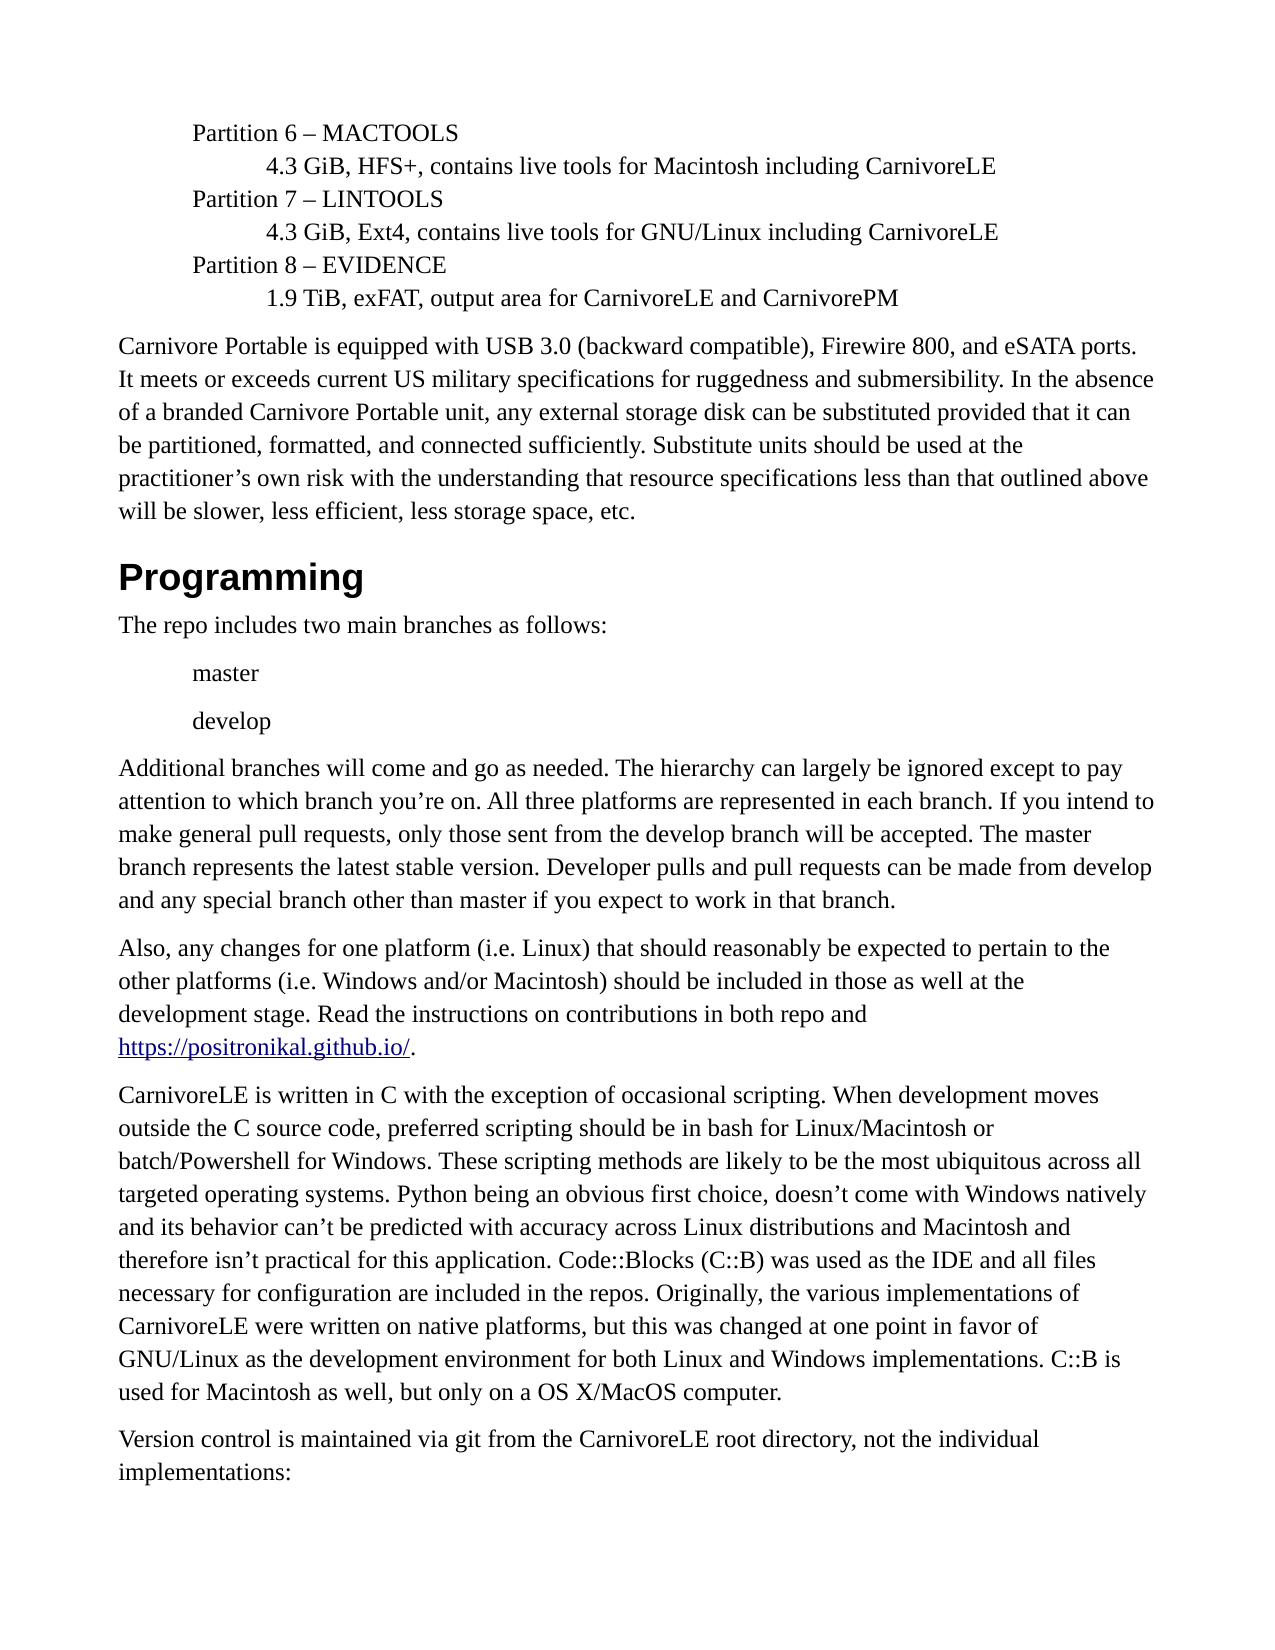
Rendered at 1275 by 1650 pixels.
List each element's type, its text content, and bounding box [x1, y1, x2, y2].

text 4.3 GiB, Ext4, contains live tools for GNU/Linux including CarnivoreLE [266, 217, 1157, 246]
text CarnivoreLE is written in C with the exception of occasional scripting. When development moves outside the C source code, preferred scripting should be in bash for Linux/Macintosh or batch/Powershell for Windows. These scripting methods are likely to be the most ubiquitous across all targeted operating systems. Python being an obvious first choice, doesn’t come with Windows natively and its behavior can’t be predicted with accuracy across Linux distributions and Macintosh and therefore isn’t practical for this application. Code::Blocks (C::B) was used as the IDE and all files necessary for configuration are included in the repos. Originally, the various implementations of CarnivoreLE were written on native platforms, but this was changed at one point in favor of GNU/Linux as the development environment for both Linux and Windows implementations. C::B is used for Macintosh as well, but only on a OS X/MacOS computer. [118, 1080, 1157, 1406]
text Partition 7 – LINTOOLS [192, 184, 1157, 213]
subtitle Programming [118, 554, 1157, 598]
text develop [118, 706, 1157, 734]
text Version control is maintained via git from the CarnivoreLE root directory, not the individual implementations: [118, 1424, 1157, 1486]
text Additional branches will come and go as needed. The hierarchy can largely be ignored except to pay attention to which branch you’re on. All three platforms are represented in each branch. If you intend to make general pull requests, only those sent from the develop branch will be accepted. The master branch represents the latest stable version. Developer pulls and pull requests can be made from develop and any special branch other than master if you expect to work in that branch. [118, 753, 1157, 914]
text 4.3 GiB, HFS+, contains live tools for Macintosh including CarnivoreLE [266, 151, 1157, 180]
text Partition 6 – MACTOOLS [192, 118, 1157, 147]
text Also, any changes for one platform (i.e. Linux) that should reasonably be expected to pertain to the other platforms (i.e. Windows and/or Macintosh) should be included in those as well at the development stage. Read the instructions on contributions in both repo and https://positronikal.github.io/. [118, 933, 1157, 1061]
text The repo includes two main branches as follows: [118, 611, 1157, 639]
text Partition 8 – EVIDENCE [192, 250, 1157, 279]
text 1.9 TiB, exFAT, output area for CarnivoreLE and CarnivorePM [266, 283, 1157, 312]
text Carnivore Portable is equipped with USB 3.0 (backward compatible), Firewire 800, and eSATA ports. It meets or exceeds current US military specifications for ruggedness and submersibility. In the absence of a branded Carnivore Portable unit, any external storage disk can be substituted provided that it can be partitioned, formatted, and connected sufficiently. Substitute units should be used at the practitioner’s own risk with the understanding that resource specifications less than that outlined above will be slower, less efficient, less storage space, etc. [118, 331, 1157, 525]
text master [118, 658, 1157, 687]
